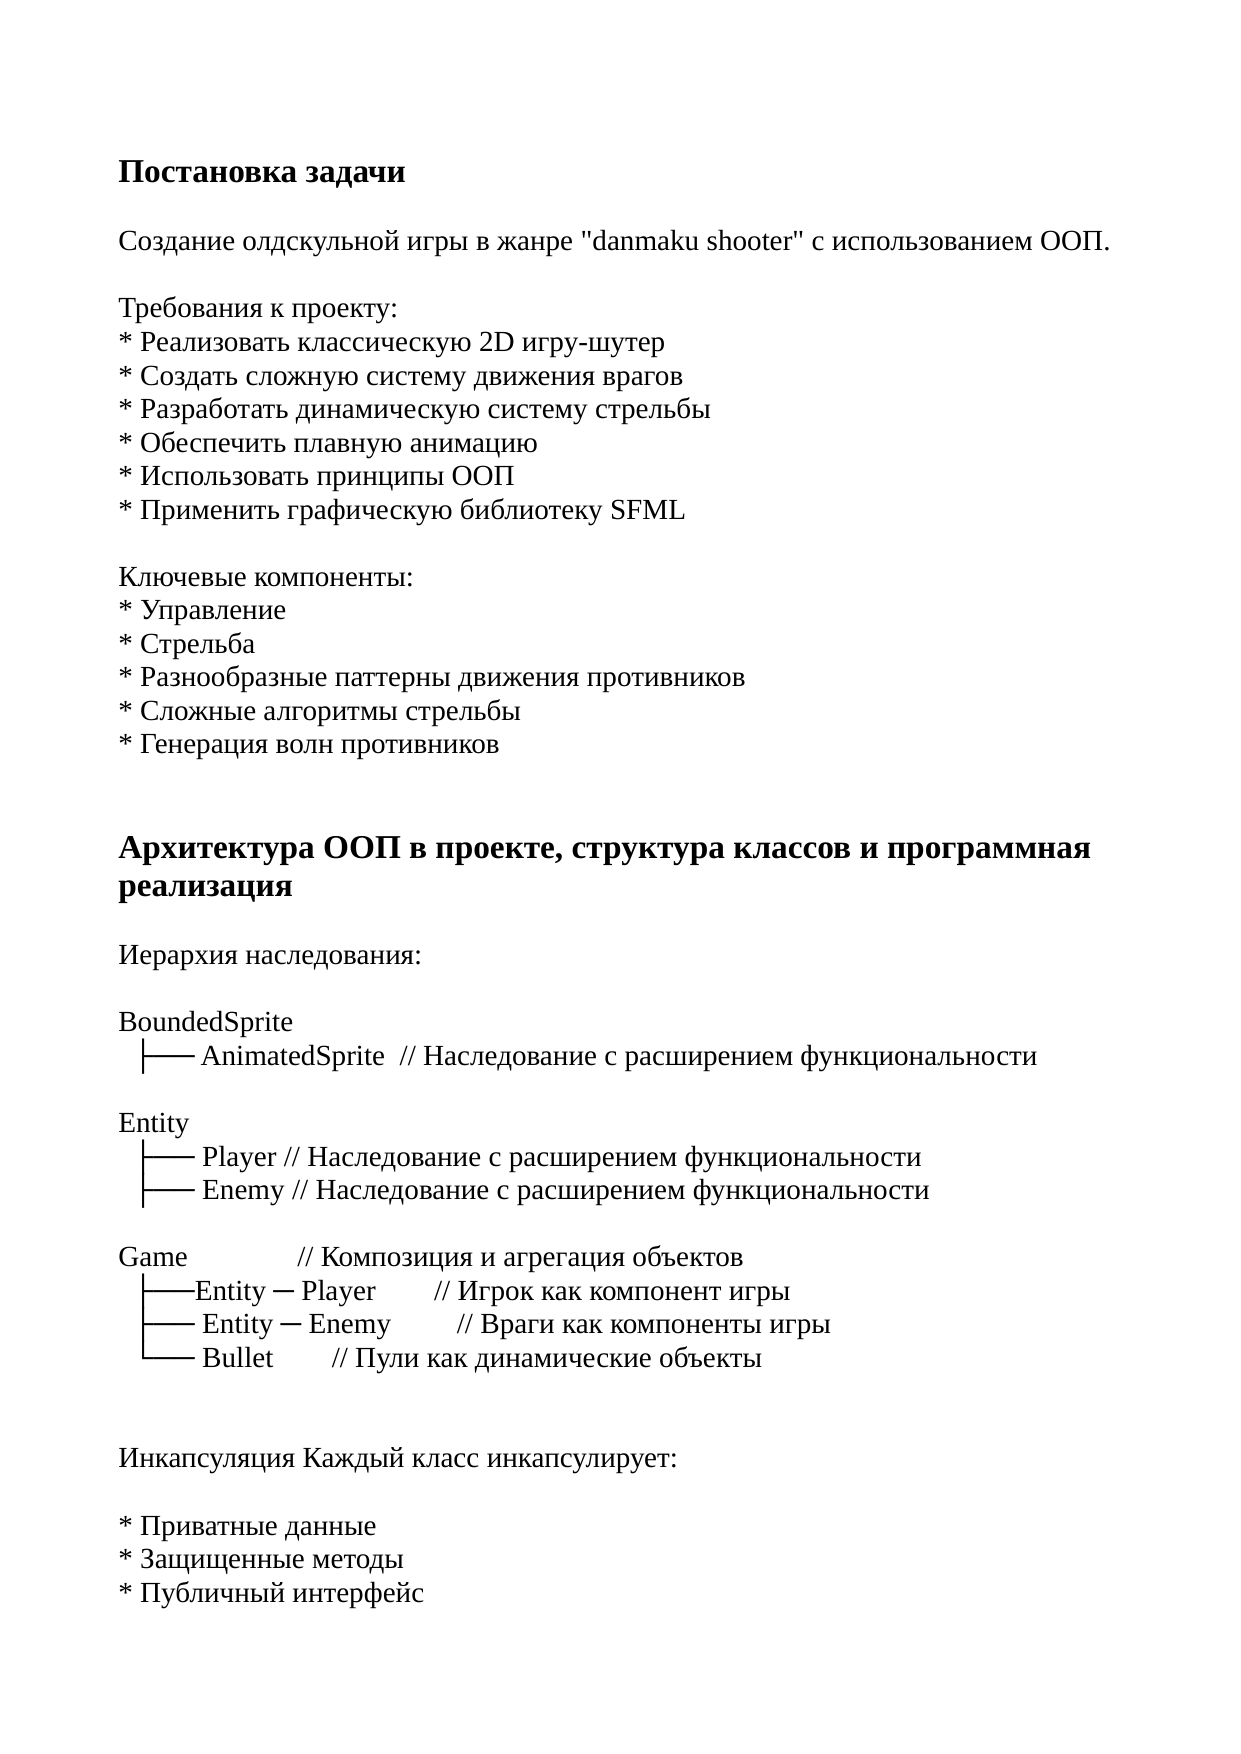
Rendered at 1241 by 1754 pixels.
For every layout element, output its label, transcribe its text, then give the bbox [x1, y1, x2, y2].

text Инкапсуляция Каждый класс инкапсулирует: * Приватные данные * Защищенные методы * Публичный интерфейс [118, 1441, 1122, 1608]
text └── Bullet // Пули как динамические объекты [118, 1340, 1122, 1441]
text ├── Enemy // Наследование с расширением функциональности [143, 1172, 1122, 1206]
text Game // Композиция и агрегация объектов [118, 1239, 1122, 1273]
text Постановка задачи Создание олдскульной игры в жанре "danmaku shooter" с использованием ООП. Требования к проекту: * Реализовать классическую 2D игру-шутер * Создать сложную систему движения врагов * Разработать динамическую систему стрельбы * Обеспечить плавную анимацию * Использовать принципы ООП * Применить графическую библиотеку SFML Ключевые компоненты: * Управление * Стрельба * Разнообразные паттерны движения противников * Сложные алгоритмы стрельбы * Генерация волн противников [118, 152, 1122, 827]
text ├── Player // Наследование с расширением функциональности [143, 1139, 1122, 1172]
text Entity [118, 1072, 1122, 1139]
text Архитектура ООП в проекте, структура классов и программная реализация Иерархия наследования: BoundedSprite [118, 827, 1122, 1038]
text ├── AnimatedSprite // Наследование с расширением функциональности [143, 1038, 1122, 1072]
text ├── Entity ─ Enemy // Враги как компоненты игры [143, 1306, 1122, 1340]
text ├──Entity ─ Player // Игрок как компонент игры [143, 1273, 1122, 1306]
